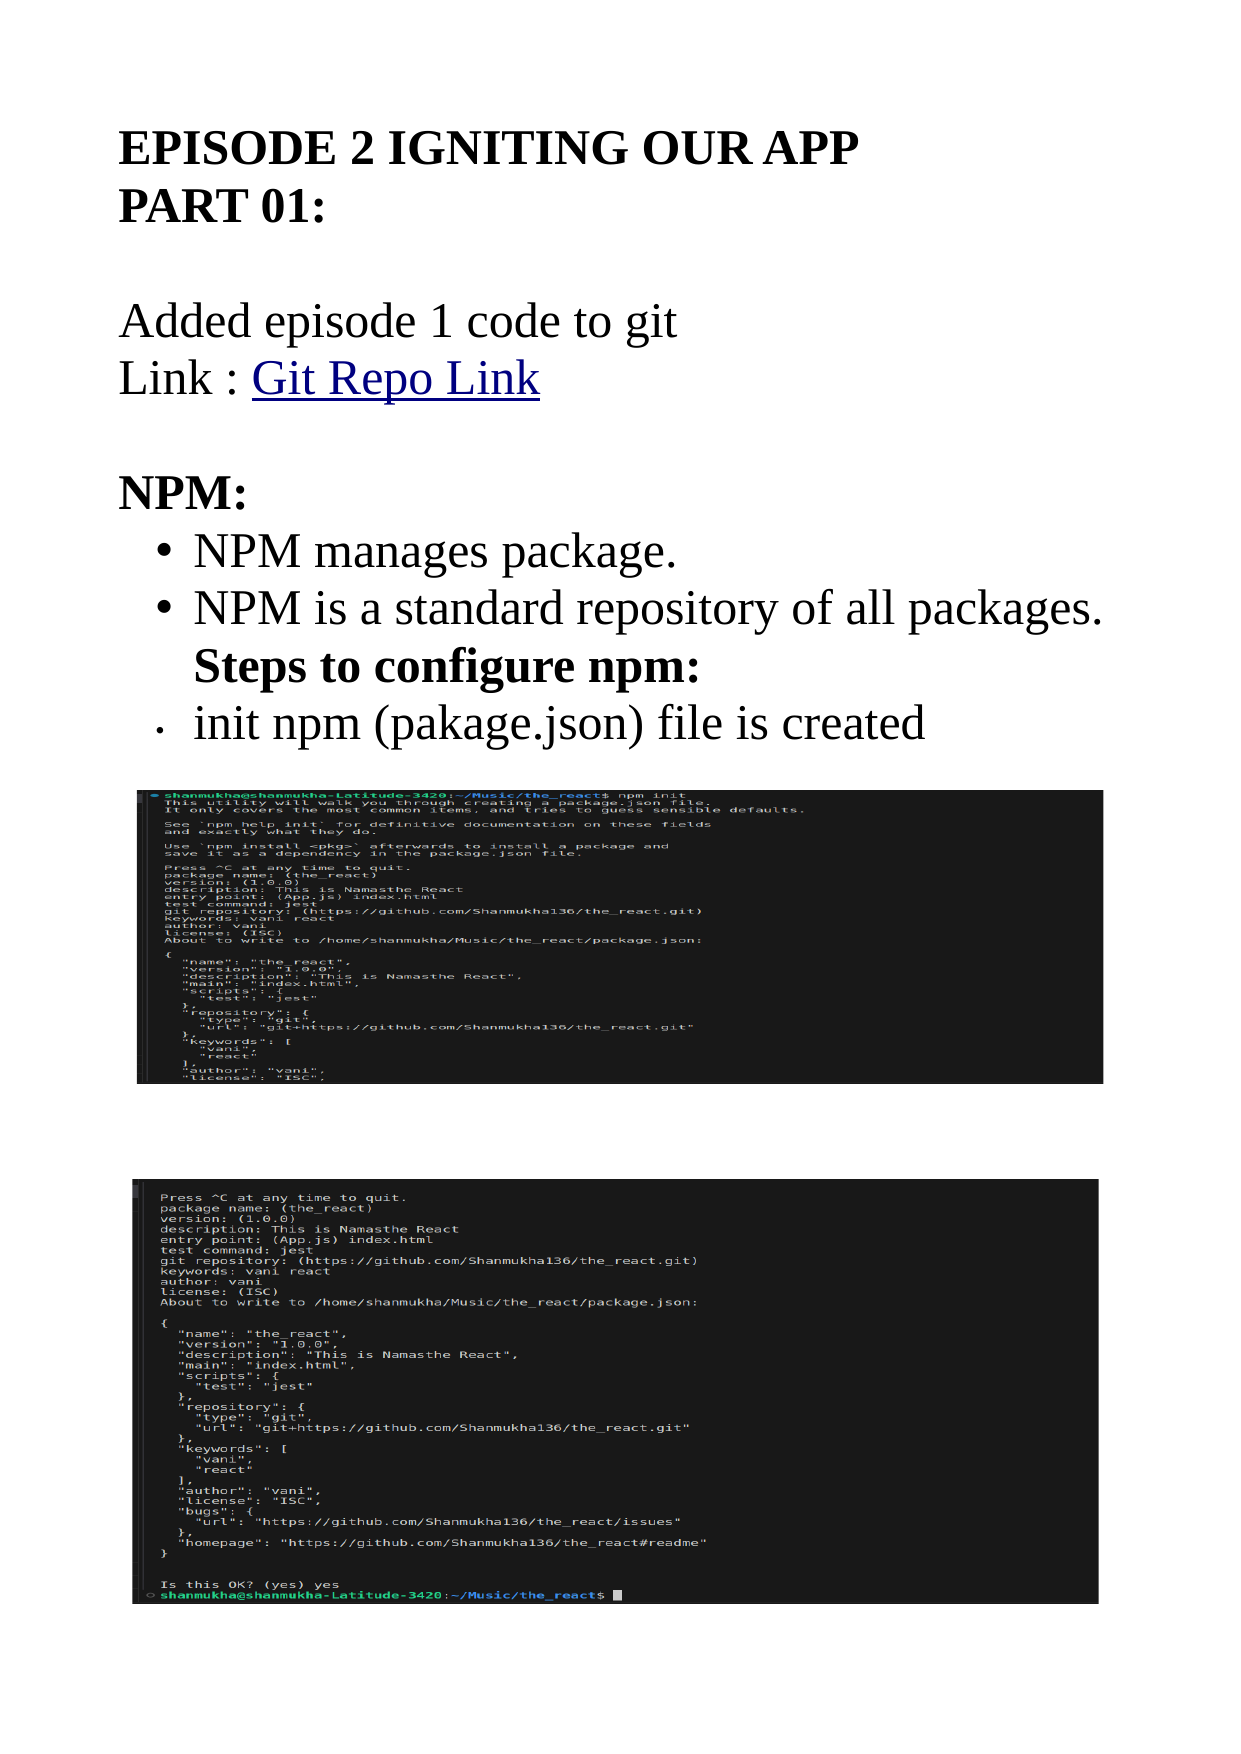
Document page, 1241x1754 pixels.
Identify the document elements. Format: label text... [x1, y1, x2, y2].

picture [132, 1179, 1099, 1604]
list Steps to configure npm: [156, 636, 1122, 693]
text Added episode 1 code to git Link : Git Repo Link [118, 291, 1122, 406]
list NPM manages package. [156, 521, 1122, 578]
text EPISODE 2 IGNITING OUR APP PART 01: [118, 118, 1122, 233]
text NPM: [118, 463, 1122, 521]
list NPM is a standard repository of all packages. [156, 578, 1122, 636]
list init npm (pakage.json) file is created [156, 693, 1122, 1141]
picture [136, 790, 1104, 1084]
